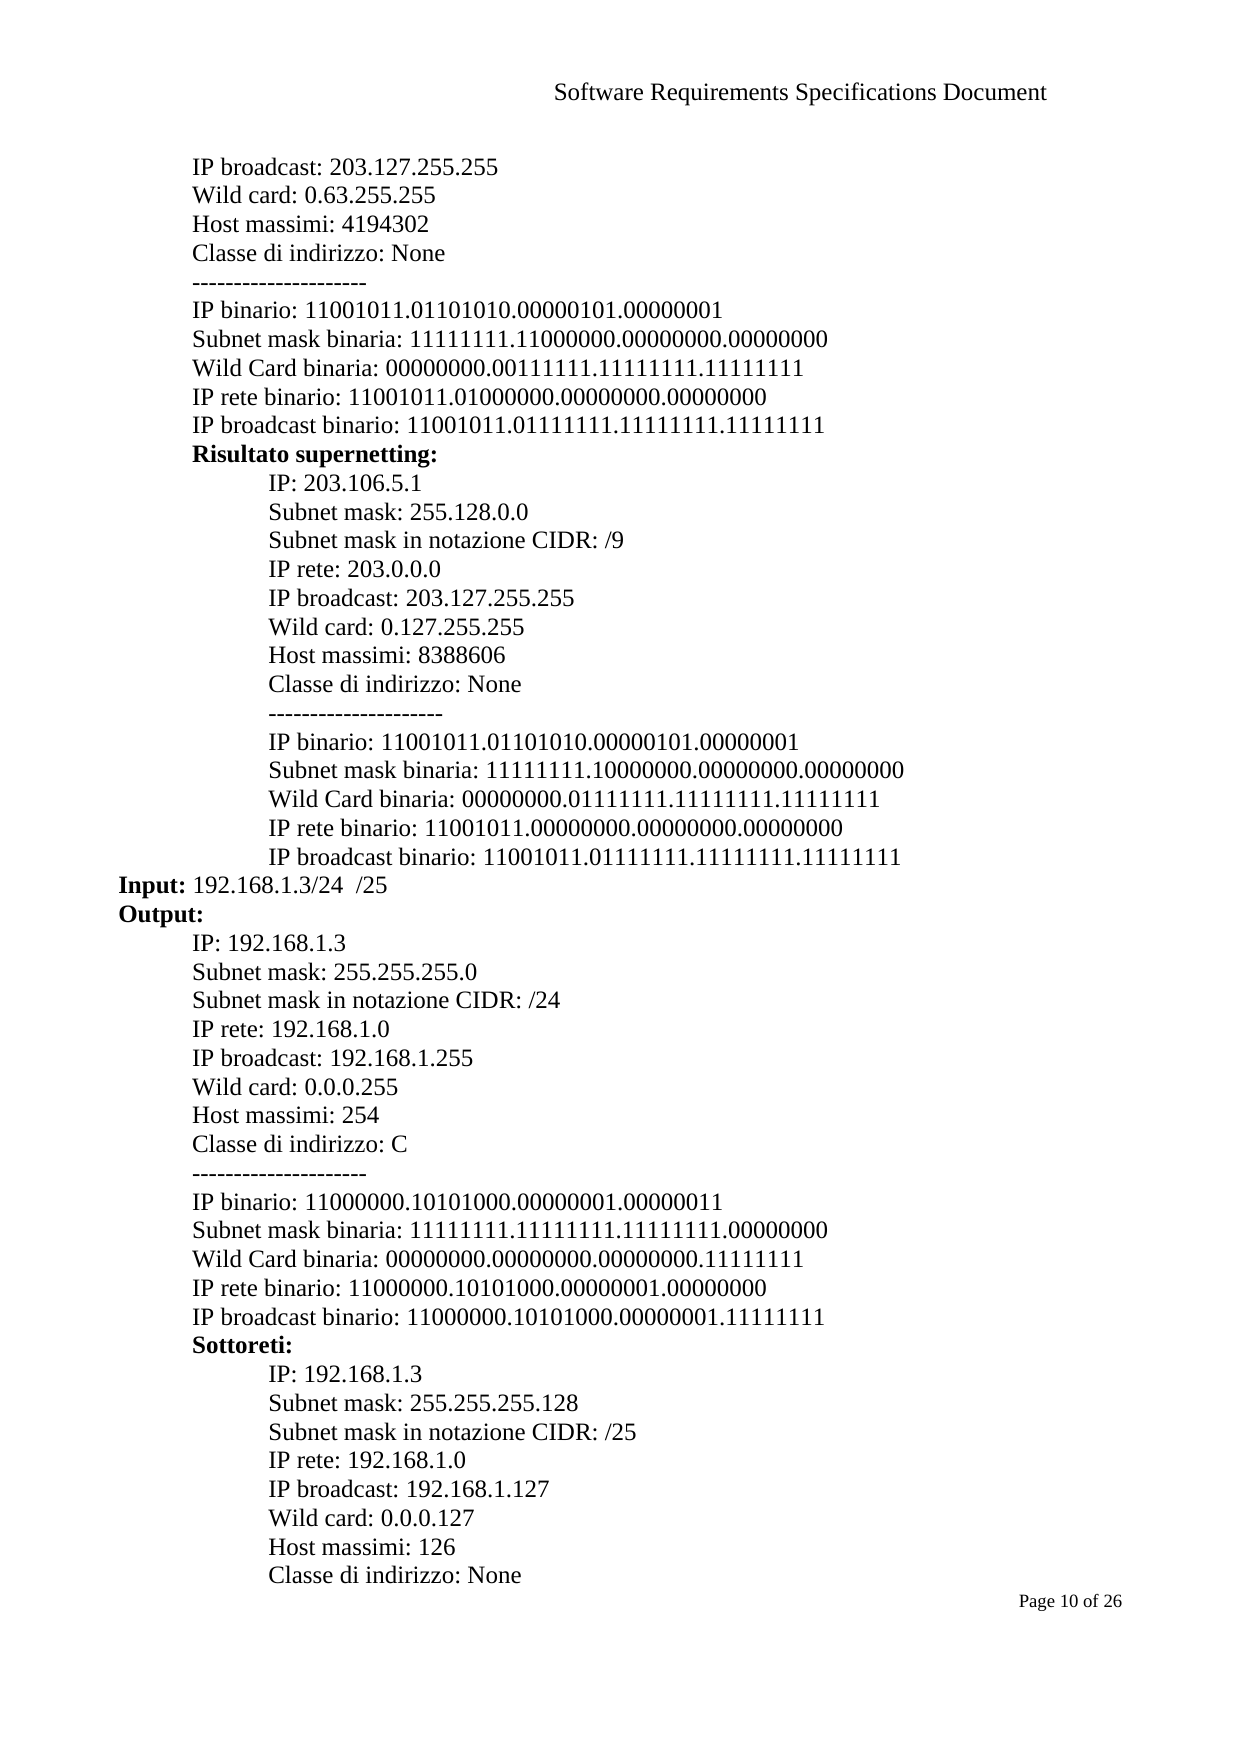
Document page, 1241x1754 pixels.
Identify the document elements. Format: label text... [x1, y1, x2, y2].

text Classe di indirizzo: None [268, 669, 1122, 698]
text Subnet mask binaria: 11111111.11111111.11111111.00000000 [192, 1216, 1122, 1244]
text Classe di indirizzo: C [192, 1129, 1122, 1158]
text Classe di indirizzo: None [268, 1561, 1122, 1589]
text Subnet mask binaria: 11111111.11000000.00000000.00000000 [192, 324, 1122, 353]
text IP broadcast binario: 11001011.01111111.11111111.11111111 [192, 411, 1122, 439]
text Sottoreti: [192, 1331, 1122, 1359]
text IP broadcast binario: 11000000.10101000.00000001.11111111 [192, 1302, 1122, 1331]
text Wild Card binaria: 00000000.01111111.11111111.11111111 [268, 784, 1122, 813]
text Subnet mask in notazione CIDR: /25 [268, 1417, 1122, 1446]
text IP rete binario: 11001011.01000000.00000000.00000000 [192, 382, 1122, 411]
text Subnet mask: 255.255.255.128 [268, 1388, 1122, 1417]
text Risultato supernetting: [192, 439, 1122, 468]
text IP broadcast binario: 11001011.01111111.11111111.11111111 [268, 842, 1122, 871]
text Host massimi: 4194302 [192, 209, 1122, 238]
text Classe di indirizzo: None [192, 238, 1122, 267]
text IP rete: 192.168.1.0 [192, 1014, 1122, 1043]
text Host massimi: 8388606 [268, 641, 1122, 669]
text Wild card: 0.0.0.127 [268, 1503, 1122, 1532]
text IP binario: 11000000.10101000.00000001.00000011 [192, 1187, 1122, 1216]
text IP rete: 203.0.0.0 [268, 554, 1122, 583]
text Host massimi: 254 [192, 1101, 1122, 1129]
text IP: 203.106.5.1 [268, 468, 1122, 497]
text --------------------- [268, 698, 1122, 727]
text Host massimi: 126 [268, 1532, 1122, 1561]
text IP binario: 11001011.01101010.00000101.00000001 [192, 296, 1122, 324]
text Wild Card binaria: 00000000.00111111.11111111.11111111 [192, 353, 1122, 382]
text IP: 192.168.1.3 [268, 1359, 1122, 1388]
text Subnet mask binaria: 11111111.10000000.00000000.00000000 [268, 756, 1122, 784]
text --------------------- [192, 1158, 1122, 1187]
text Wild card: 0.127.255.255 [268, 612, 1122, 641]
text IP: 192.168.1.3 [192, 928, 1122, 957]
text Wild card: 0.0.0.255 [192, 1072, 1122, 1101]
text IP binario: 11001011.01101010.00000101.00000001 [268, 727, 1122, 756]
text Subnet mask in notazione CIDR: /24 [192, 986, 1122, 1014]
text Subnet mask in notazione CIDR: /9 [268, 526, 1122, 554]
text IP broadcast: 192.168.1.255 [192, 1043, 1122, 1072]
text IP rete: 192.168.1.0 [268, 1446, 1122, 1474]
text Subnet mask: 255.128.0.0 [268, 497, 1122, 526]
text Input: 192.168.1.3/24 /25 Output: [118, 871, 1122, 928]
text IP broadcast: 203.127.255.255 [268, 583, 1122, 612]
text IP rete binario: 11001011.00000000.00000000.00000000 [268, 813, 1122, 842]
text Subnet mask: 255.255.255.0 [192, 957, 1122, 986]
text --------------------- [192, 267, 1122, 296]
text IP broadcast: 203.127.255.255 [192, 152, 1122, 181]
text IP broadcast: 192.168.1.127 [268, 1474, 1122, 1503]
text Wild Card binaria: 00000000.00000000.00000000.11111111 [192, 1244, 1122, 1273]
text Wild card: 0.63.255.255 [192, 181, 1122, 209]
text IP rete binario: 11000000.10101000.00000001.00000000 [192, 1273, 1122, 1302]
